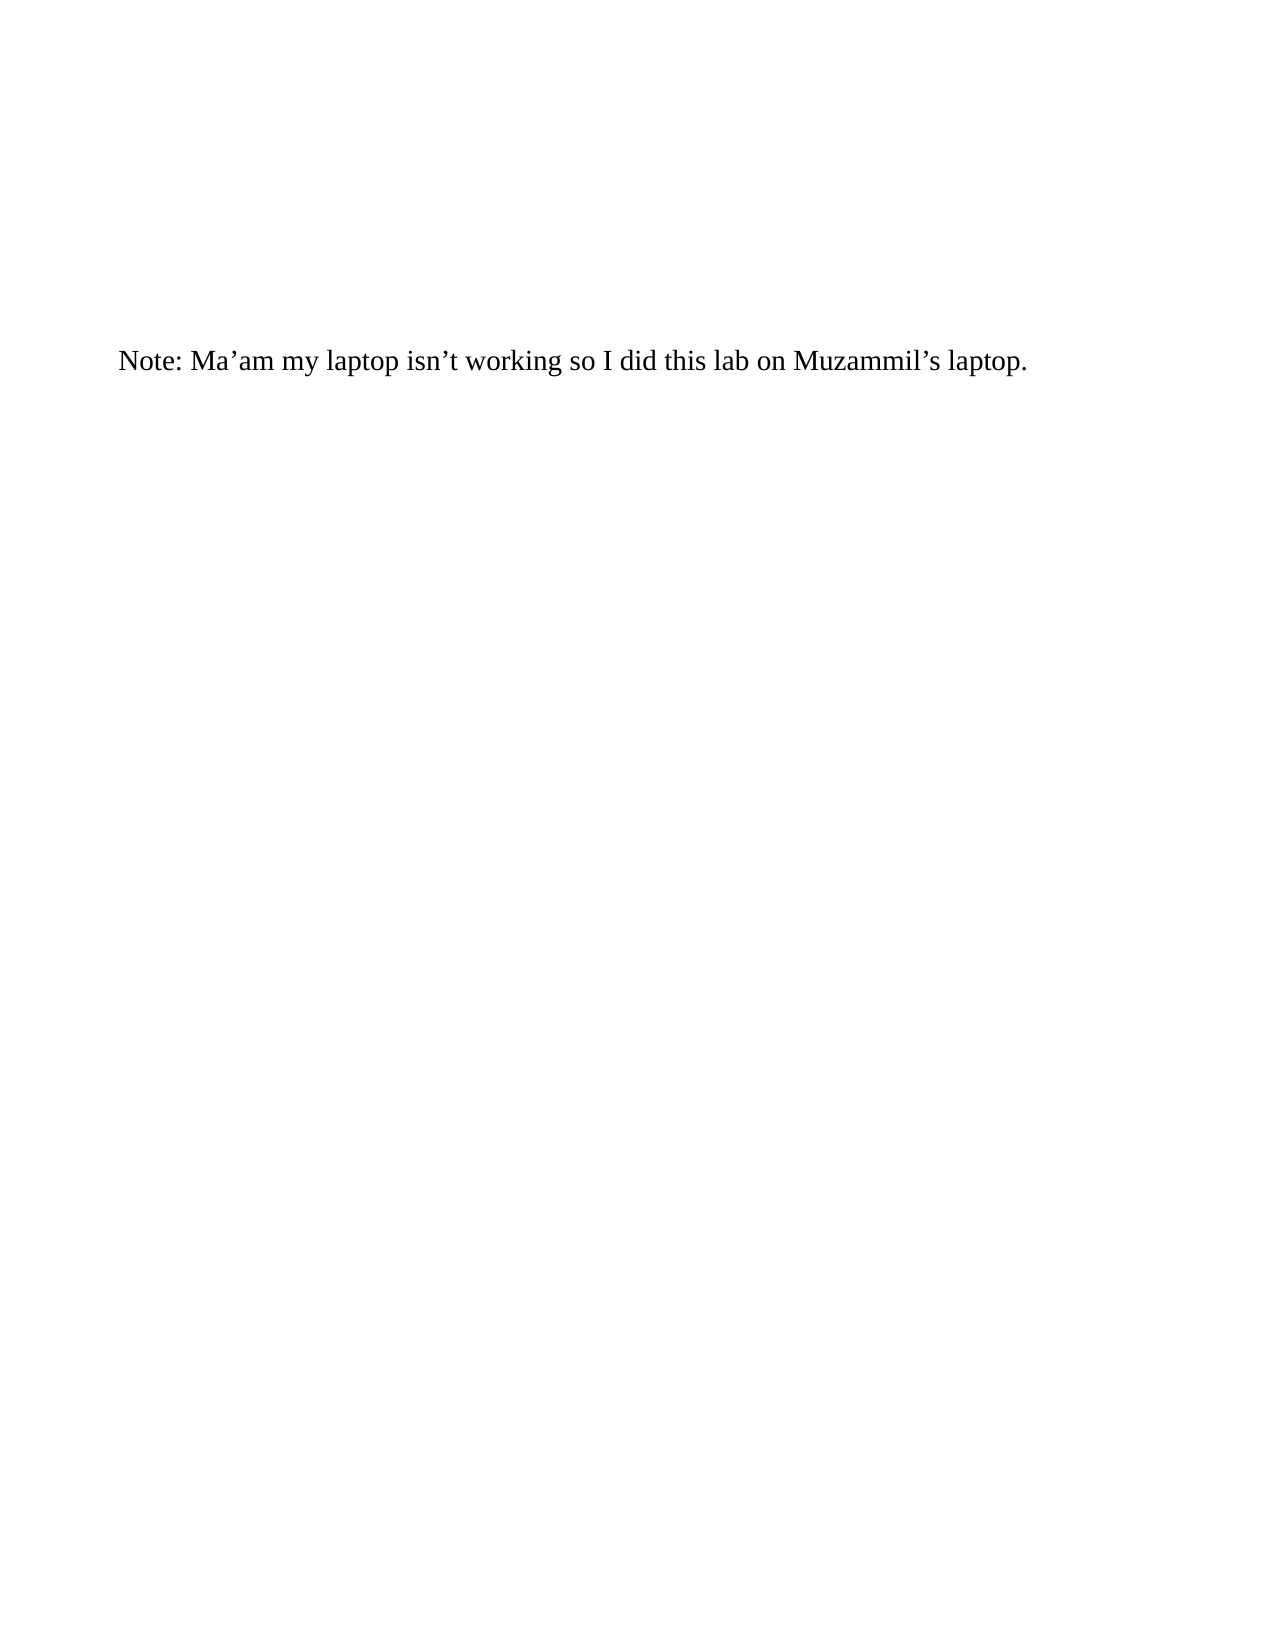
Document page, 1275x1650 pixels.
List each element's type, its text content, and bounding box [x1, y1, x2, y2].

text Note: Ma’am my laptop isn’t working so I did this lab on Muzammil’s laptop. [118, 343, 1157, 377]
